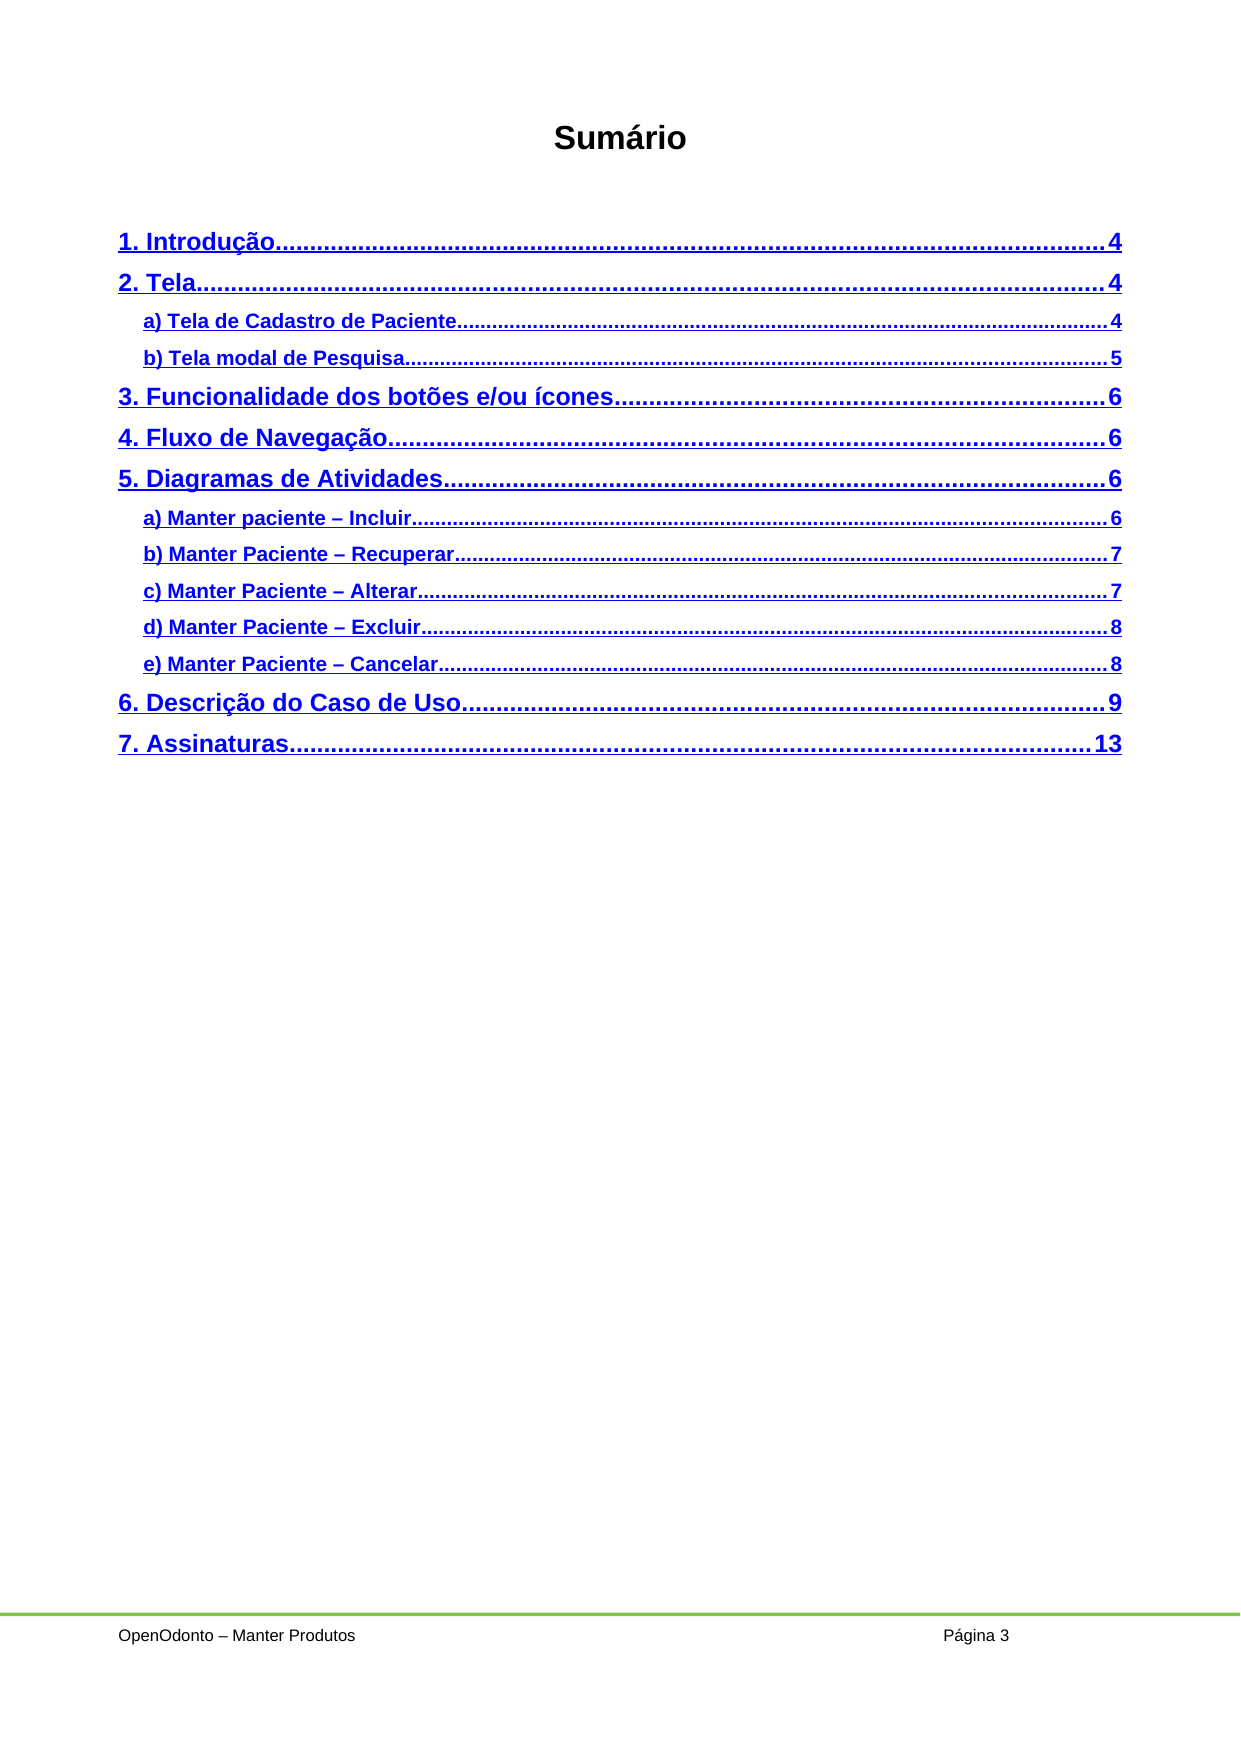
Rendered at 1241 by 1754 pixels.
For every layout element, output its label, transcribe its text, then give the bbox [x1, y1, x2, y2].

title Sumário [118, 118, 1122, 157]
text 5. Diagramas de Atividades 6 [118, 464, 1122, 489]
text 2. Tela 4 [118, 268, 1122, 293]
text d) Manter Paciente – Excluir 8 [143, 615, 1122, 636]
text 1. Introdução 4 [118, 227, 1122, 251]
text 6. Descrição do Caso de Uso 9 [118, 688, 1122, 713]
text 3. Funcionalidade dos botões e/ou ícones 6 [118, 382, 1122, 407]
text e) Manter Paciente – Cancelar 8 [143, 652, 1122, 673]
text b) Manter Paciente – Recuperar 7 [143, 542, 1122, 563]
text a) Manter paciente – Incluir 6 [143, 506, 1122, 527]
text 4. Fluxo de Navegação 6 [118, 423, 1122, 448]
text 7. Assinaturas 13 [118, 729, 1122, 754]
text c) Manter Paciente – Alterar 7 [143, 579, 1122, 600]
text b) Tela modal de Pesquisa 5 [143, 346, 1122, 367]
text a) Tela de Cadastro de Paciente 4 [143, 309, 1122, 330]
